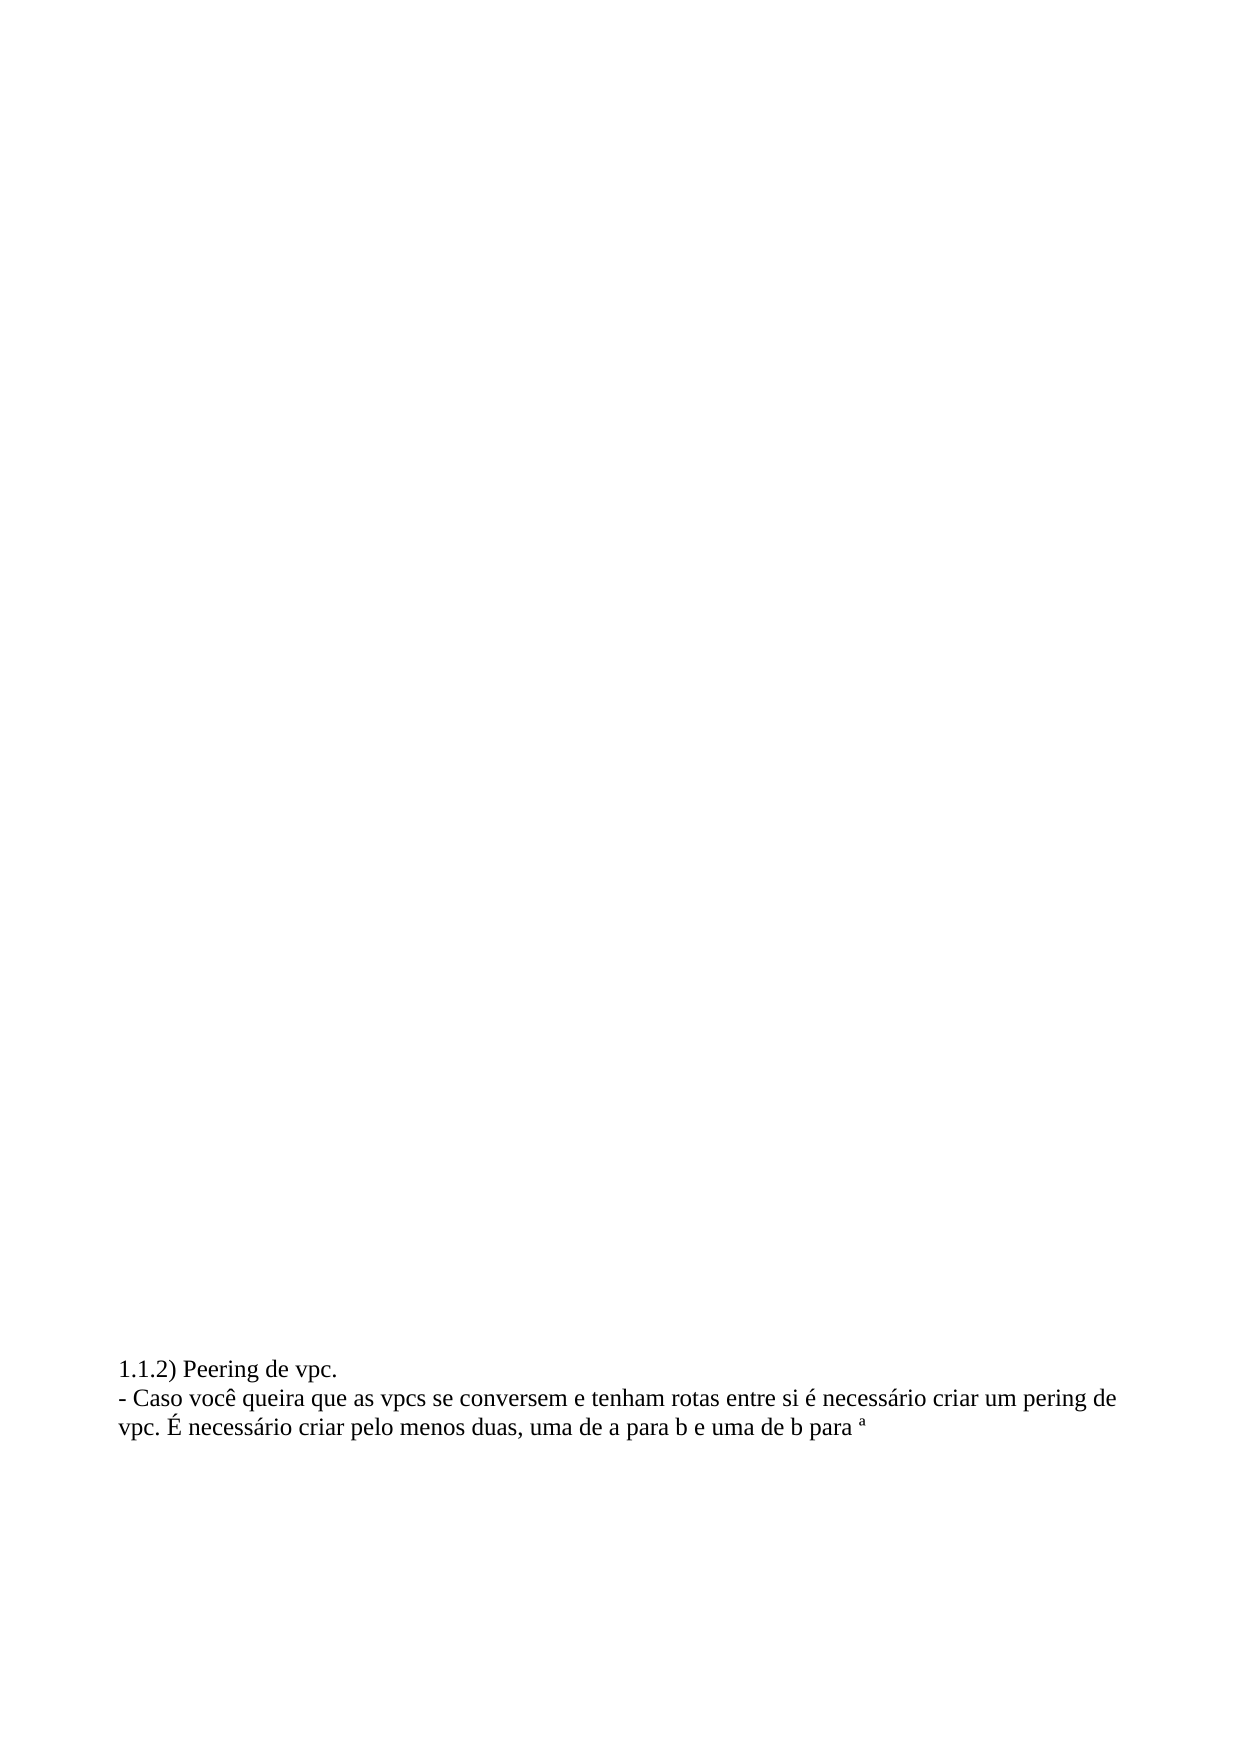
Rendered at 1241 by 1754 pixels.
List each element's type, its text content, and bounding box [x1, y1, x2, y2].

text 1.1.2) Peering de vpc. [118, 1354, 1122, 1383]
text - Caso você queira que as vpcs se conversem e tenham rotas entre si é necessário criar um pering de vpc. É necessário criar pelo menos duas, uma de a para b e uma de b para ª [118, 1383, 1122, 1441]
